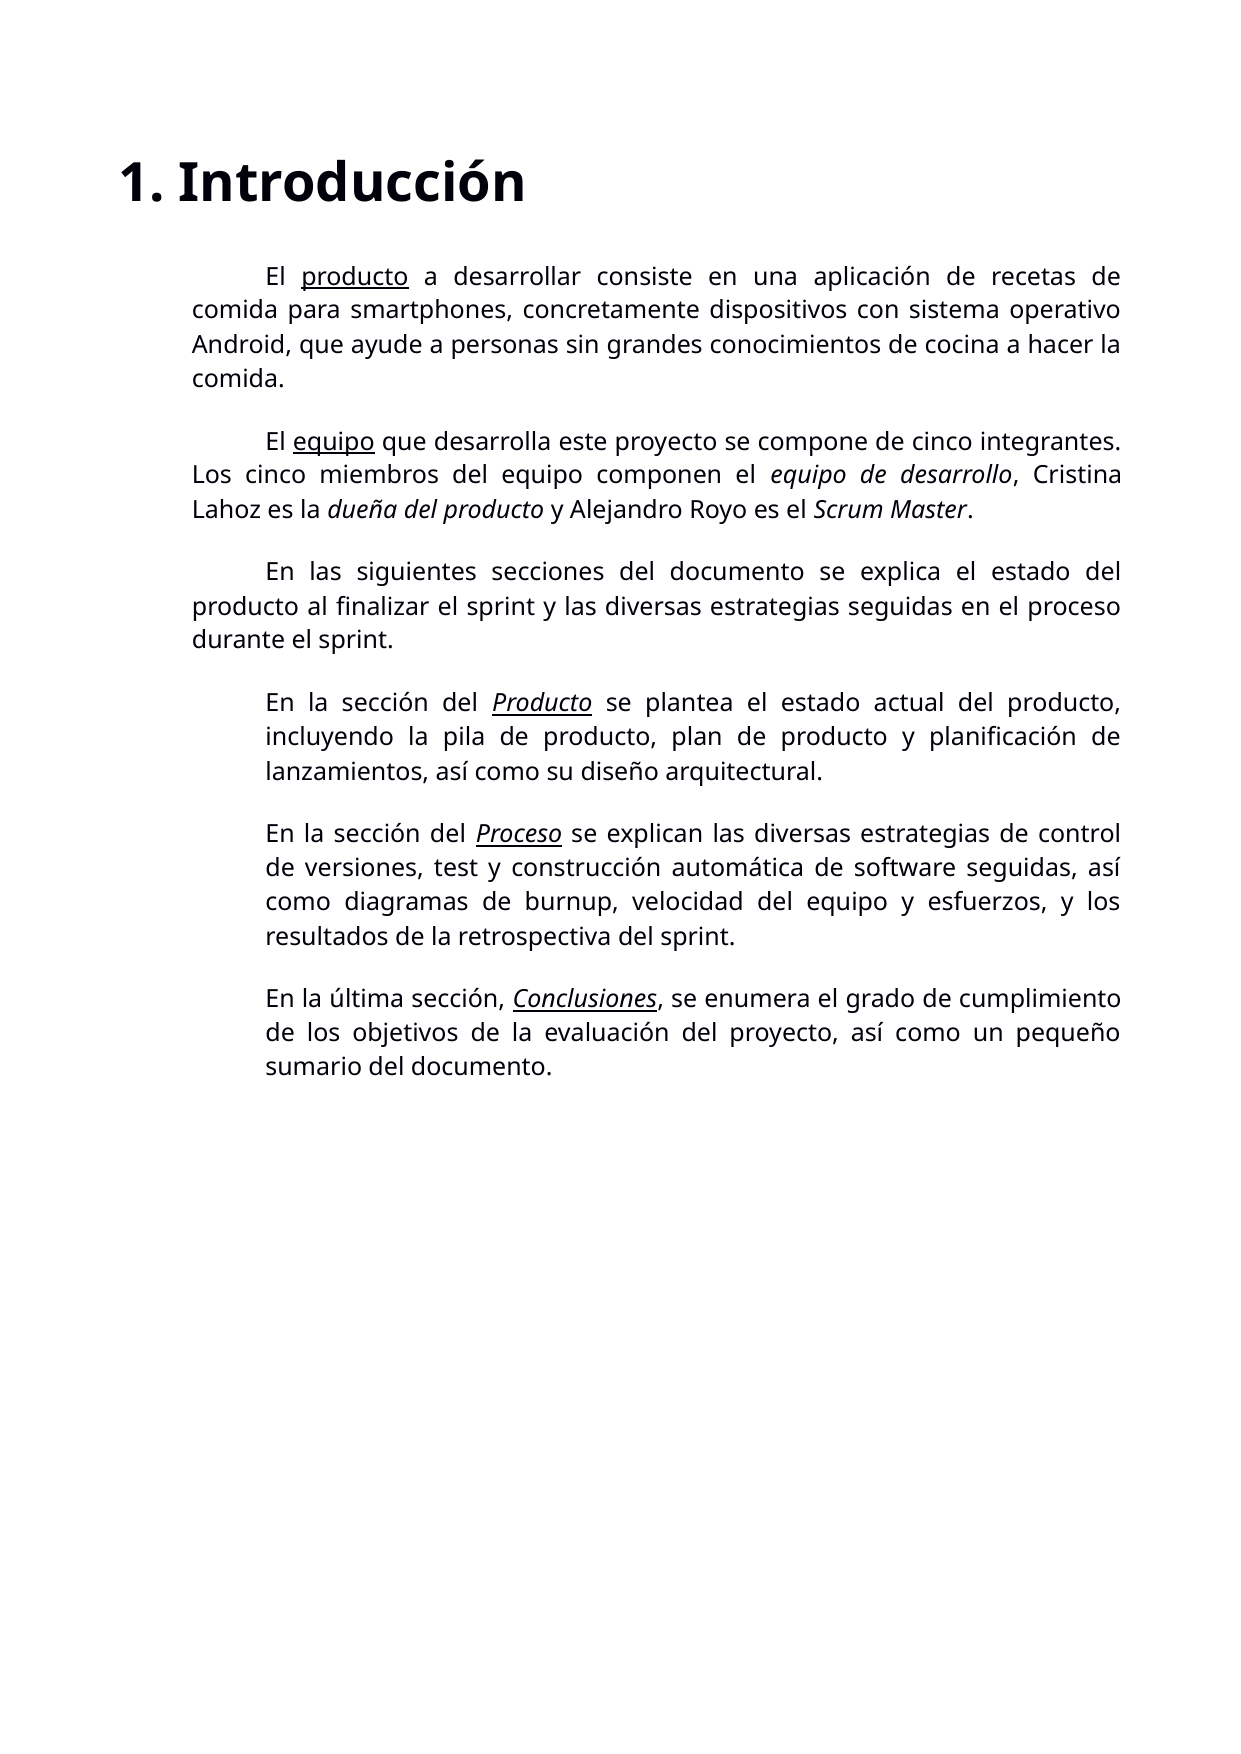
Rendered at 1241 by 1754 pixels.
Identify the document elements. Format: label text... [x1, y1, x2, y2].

text El equipo que desarrolla este proyecto se compone de cinco integrantes. Los cinco miembros del equipo componen el equipo de desarrollo, Cristina Lahoz es la dueña del producto y Alejandro Royo es el Scrum Master. [192, 423, 1122, 525]
text El producto a desarrollar consiste en una aplicación de recetas de comida para smartphones, concretamente dispositivos con sistema operativo Android, que ayude a personas sin grandes conocimientos de cocina a hacer la comida. [192, 258, 1122, 394]
text En la última sección, Conclusiones, se enumera el grado de cumplimiento de los objetivos de la evaluación del proyecto, así como un pequeño sumario del documento. [265, 981, 1122, 1083]
subtitle 1. Introducción [118, 143, 1122, 217]
text En la sección del Proceso se explican las diversas estrategias de control de versiones, test y construcción automática de software seguidas, así como diagramas de burnup, velocidad del equipo y esfuerzos, y los resultados de la retrospectiva del sprint. [265, 816, 1122, 952]
text En la sección del Producto se plantea el estado actual del producto, incluyendo la pila de producto, plan de producto y planificación de lanzamientos, así como su diseño arquitectural. [265, 685, 1122, 787]
text En las siguientes secciones del documento se explica el estado del producto al finalizar el sprint y las diversas estrategias seguidas en el proceso durante el sprint. [192, 554, 1122, 656]
